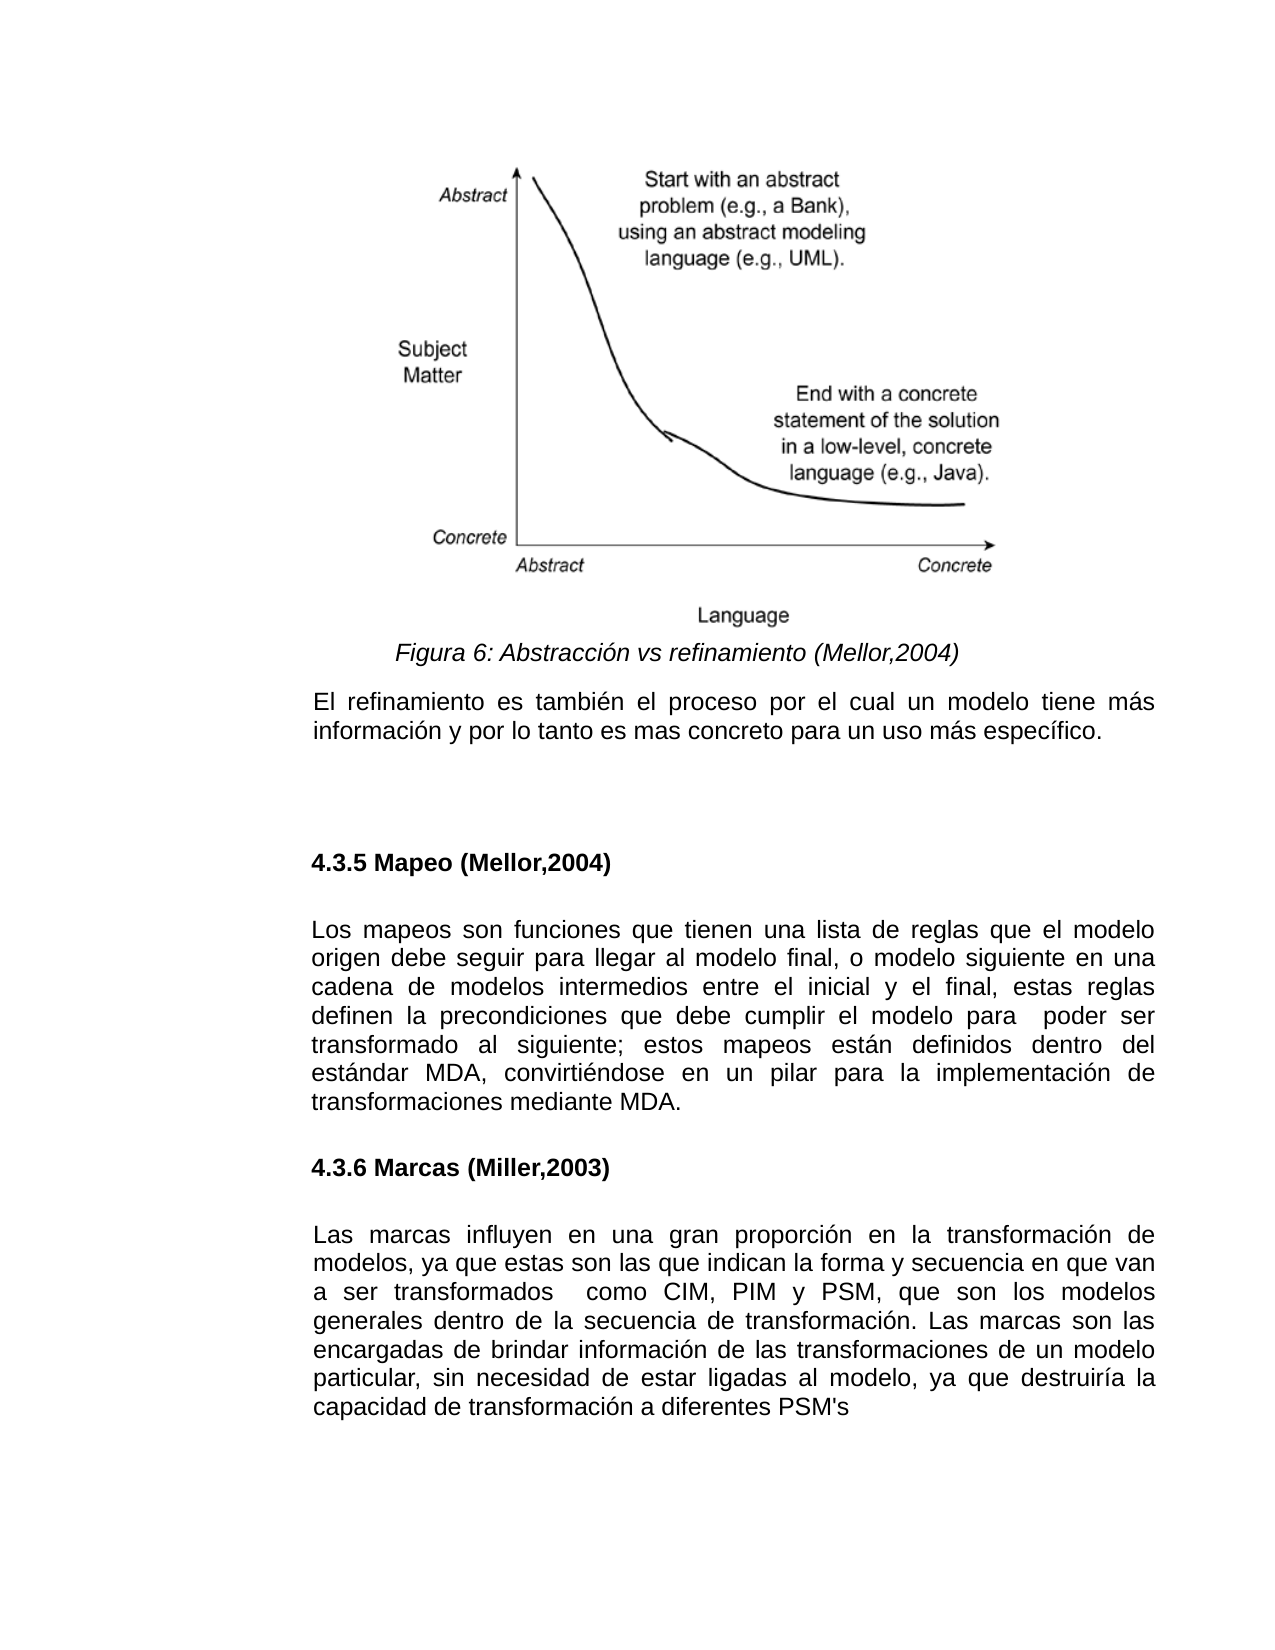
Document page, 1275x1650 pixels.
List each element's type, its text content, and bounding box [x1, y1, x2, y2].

text Las marcas influyen en una gran proporción en la transformación de modelos, ya que estas son las que indican la forma y secuencia en que van a ser transformados como CIM, PIM y PSM, que son los modelos generales dentro de la secuencia de transformación. Las marcas son las encargadas de brindar información de las transformaciones de un modelo particular, sin necesidad de estar ligadas al modelo, ya que destruiría la capacidad de transformación a diferentes PSM's [313, 1219, 1157, 1421]
subtitle 4.3.5 Mapeo (Mellor,2004) [311, 848, 1157, 877]
text [395, 153, 1007, 166]
text Los mapeos son funciones que tienen una lista de reglas que el modelo origen debe seguir para llegar al modelo final, o modelo siguiente en una cadena de modelos intermedios entre el inicial y el final, estas reglas definen la precondiciones que debe cumplir el modelo para poder ser transformado al siguiente; estos mapeos están definidos dentro del estándar MDA, convirtiéndose en un pilar para la implementación de transformaciones mediante MDA. [311, 914, 1157, 1116]
text El refinamiento es también el proceso por el cual un modelo tiene más información y por lo tanto es mas concreto para un uso más específico. [313, 177, 1157, 744]
text Figura 6: Abstracción vs refinamiento (Mellor,2004) [395, 638, 1007, 666]
picture [395, 166, 1008, 638]
subtitle 4.3.6 Marcas (Miller,2003) [311, 1153, 1157, 1182]
